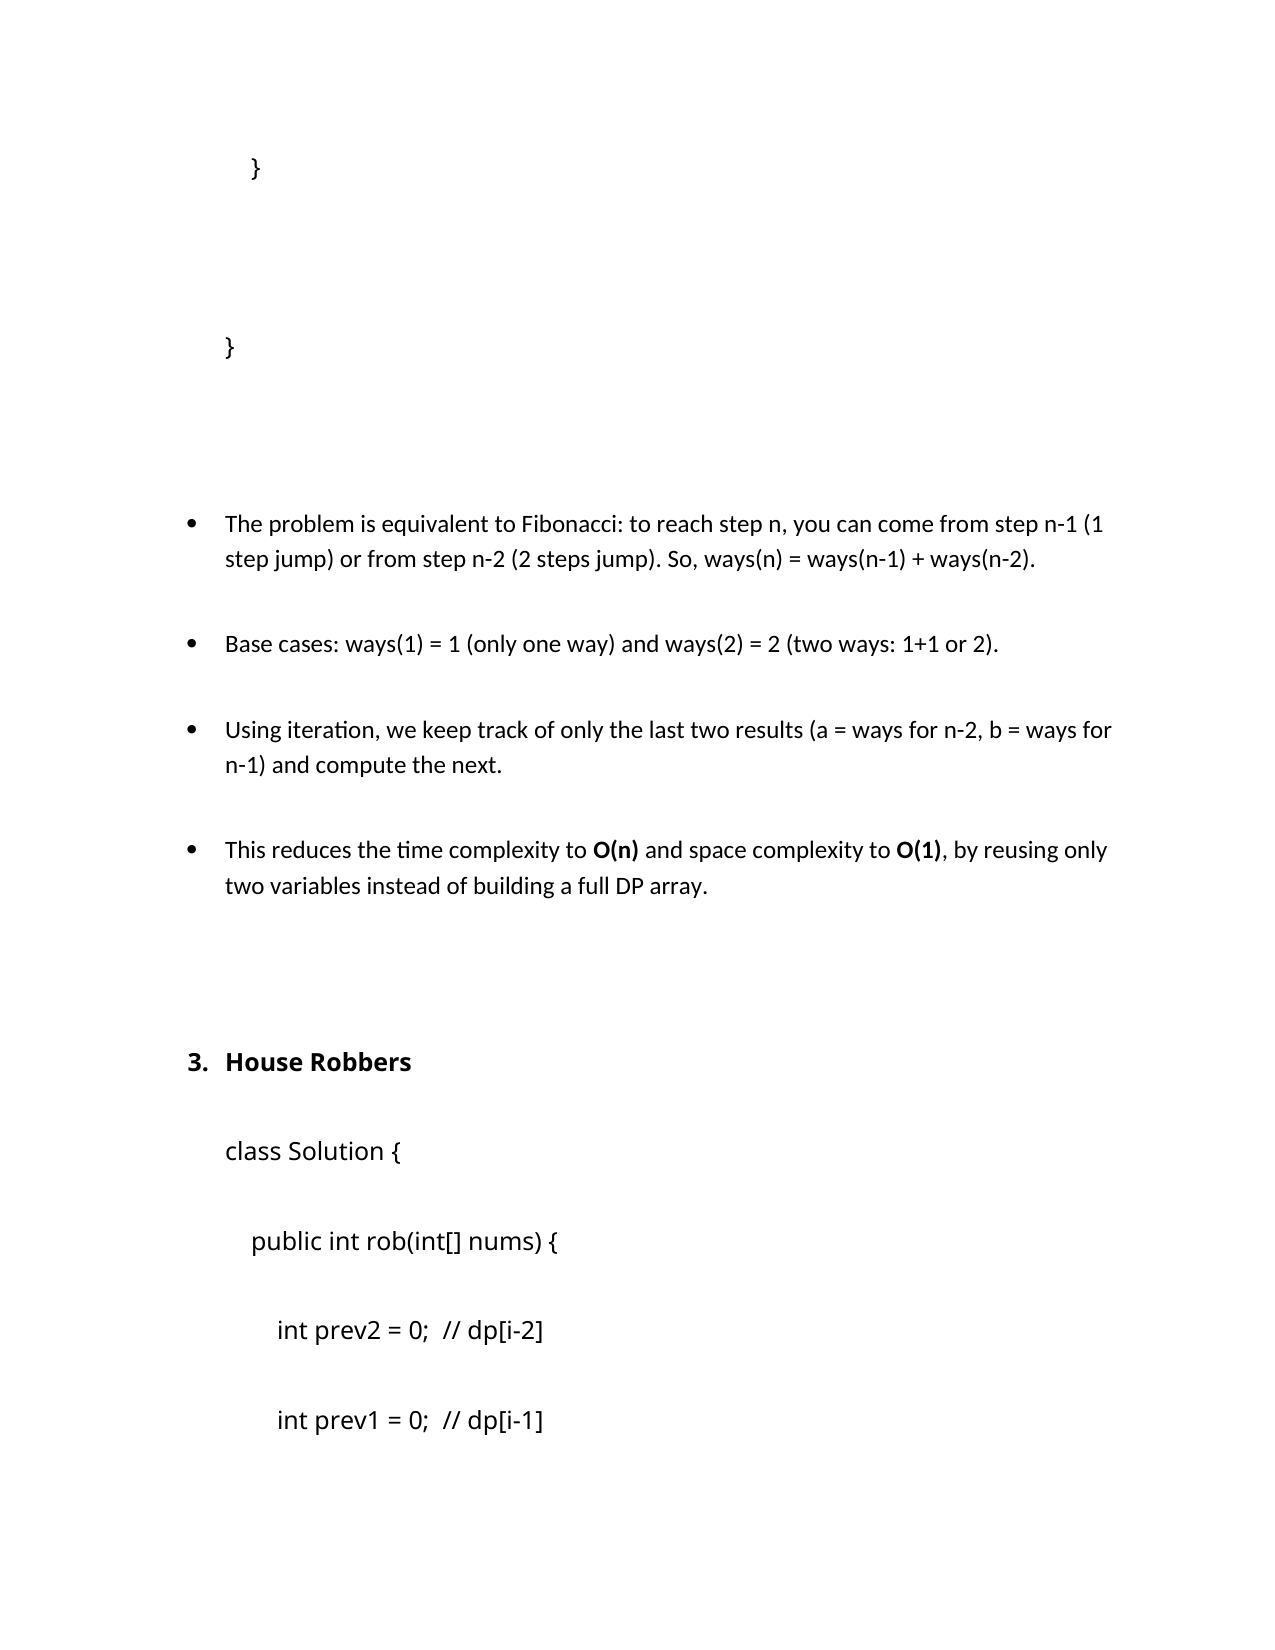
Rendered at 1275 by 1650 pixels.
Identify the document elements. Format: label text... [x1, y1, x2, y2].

list House Robbers [187, 1044, 1125, 1079]
list The problem is equivalent to Fibonacci: to reach step n, you can come from step n-1 (1 step jump) or from step n-2 (2 steps jump). So, ways(n) = ways(n-1) + ways(n-2). [187, 508, 1125, 574]
list Base cases: ways(1) = 1 (only one way) and ways(2) = 2 (two ways: 1+1 or 2). [187, 628, 1125, 659]
list int prev2 = 0; // dp[i-2] [225, 1313, 1125, 1347]
list int prev1 = 0; // dp[i-1] [225, 1402, 1125, 1437]
list } [225, 329, 1125, 363]
list class Solution { [225, 1134, 1125, 1168]
list Using iteration, we keep track of only the last two results (a = ways for n-2, b = ways for n-1) and compute the next. [187, 714, 1125, 780]
list public int rob(int[] nums) { [225, 1223, 1125, 1258]
list } [225, 150, 1125, 184]
list This reduces the time complexity to O(n) and space complexity to O(1), by reusing only two variables instead of building a full DP array. [187, 834, 1125, 900]
